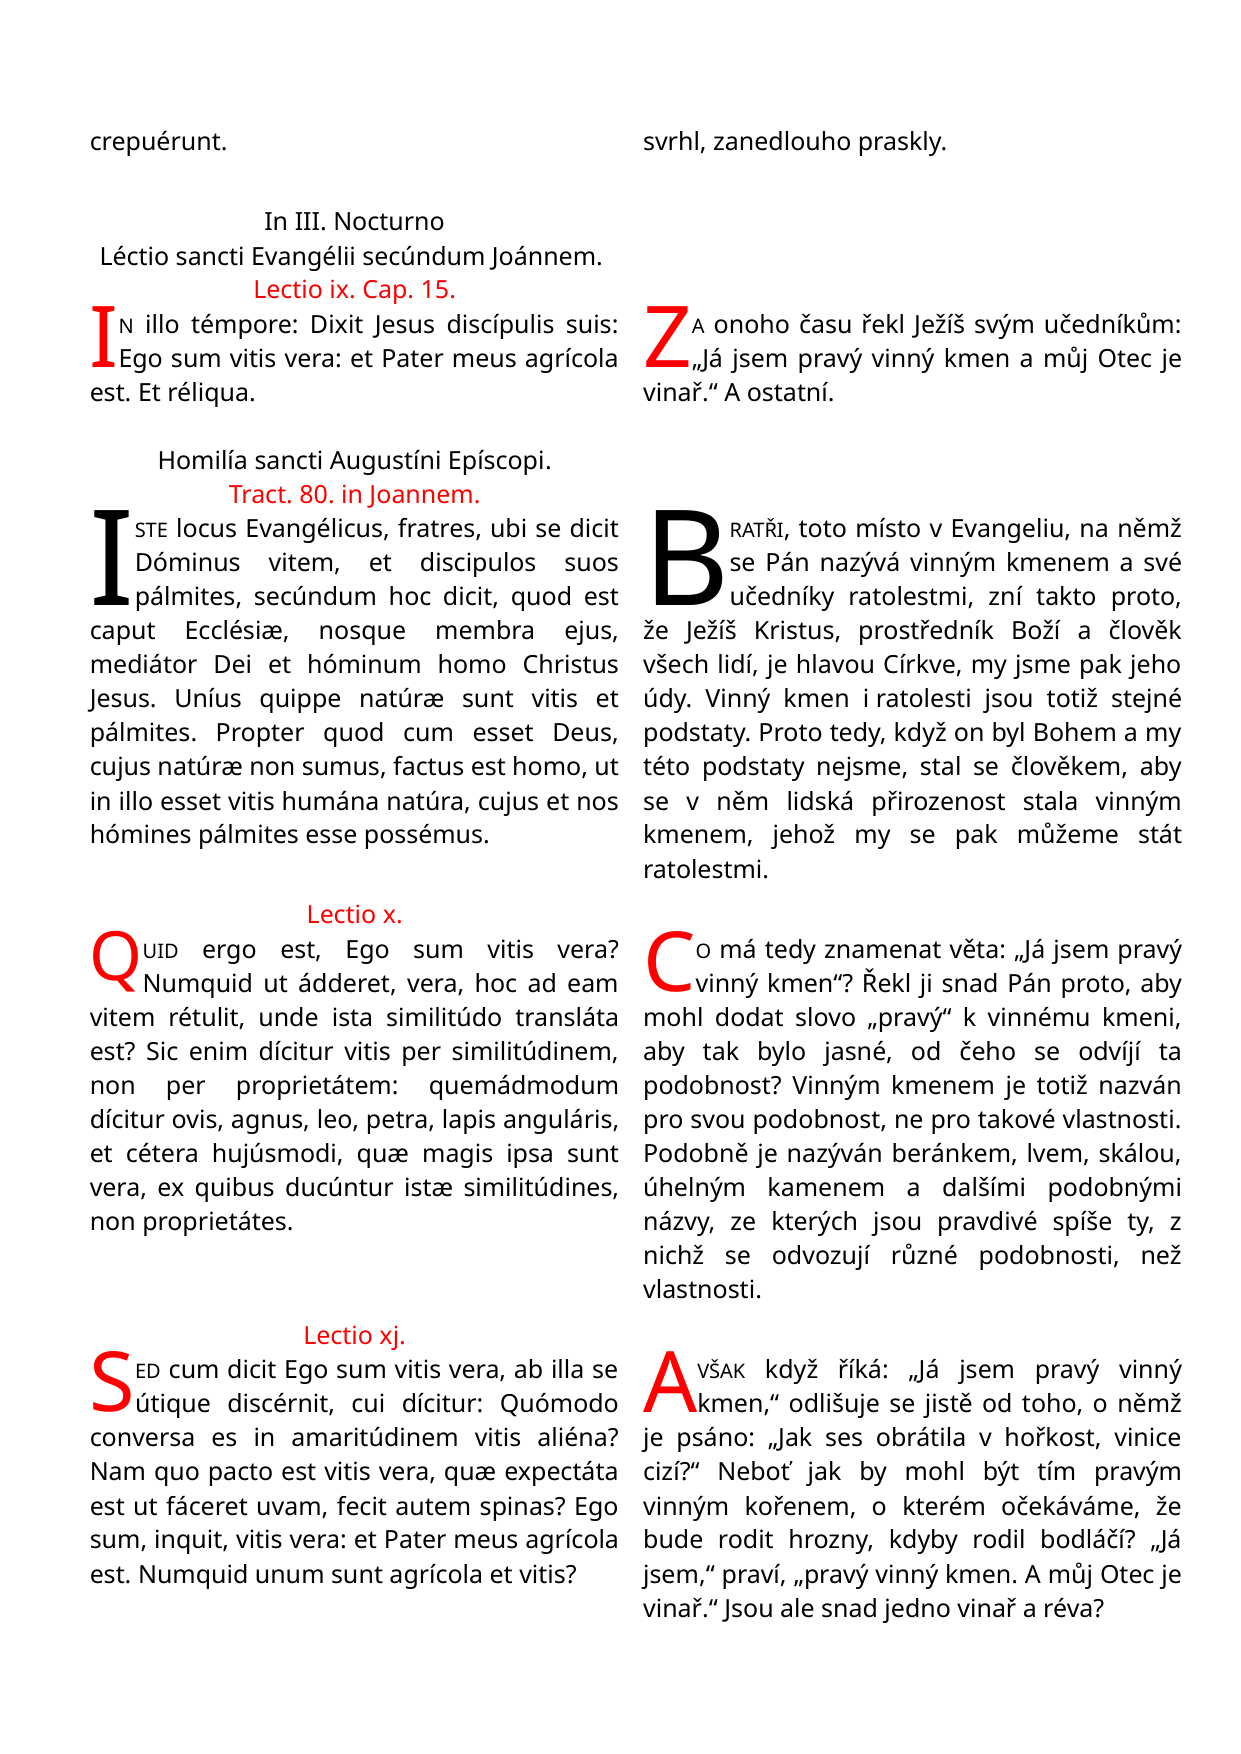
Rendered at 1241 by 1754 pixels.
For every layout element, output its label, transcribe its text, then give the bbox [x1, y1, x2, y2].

table_cell crepuérunt. [78, 118, 631, 198]
table_cell Avšak když říká: „Já jsem pravý vinný kmen,“ odlišuje se jistě od toho, o němž je psáno: „Jak ses obrátila v hořkost, vinice cizí?“ Neboť jak by mohl být tím pravým vinným kořenem, o kterém očekáváme, že bude rodit hrozny, kdyby rodil bodláčí? „Já jsem,“ praví, „pravý vinný kmen. A můj Otec je vinař.“ Jsou ale snad jedno vinař a réva? [631, 1312, 1194, 1630]
table_cell In III. Nocturno Léctio sancti Evangélii secúndum Joánnem. Lectio ix. Cap. 15. In illo témpore: Dixit Jesus discípulis suis: Ego sum vitis vera: et Pater meus agrícola est. Et réliqua. Homilía sancti Augustíni Epíscopi. Tract. 80. in Joannem. Iste locus Evangélicus, fratres, ubi se dicit Dóminus vitem, et discipulos suos pálmites, secúndum hoc dicit, quod est caput Ecclésiæ, nosque membra ejus, mediátor Dei et hóminum homo Christus Jesus. Uníus quippe natúræ sunt vitis et pálmites. Propter quod cum esset Deus, cujus natúræ non sumus, factus est homo, ut in illo esset vitis humána natúra, cujus et nos hómines pálmites esse possémus. [78, 198, 631, 891]
table_cell Co má tedy znamenat věta: „Já jsem pravý vinný kmen“? Řekl ji snad Pán proto, aby mohl dodat slovo „pravý“ k vinnému kmeni, aby tak bylo jasné, od čeho se odvíjí ta podobnost? Vinným kmenem je totiž nazván pro svou podobnost, ne pro takové vlastnosti. Podobně je nazýván beránkem, lvem, skálou, úhelným kamenem a dalšími podobnými názvy, ze kterých jsou pravdivé spíše ty, z nichž se odvozují různé podobnosti, než vlastnosti. [631, 891, 1194, 1312]
table_cell svrhl, zanedlouho praskly. [631, 118, 1194, 198]
table_cell Lectio x. Quid ergo est, Ego sum vitis vera? Numquid ut ádderet, vera, hoc ad eam vitem rétulit, unde ista similitúdo transláta est? Sic enim dícitur vitis per similitúdinem, non per proprietátem: quemádmodum dícitur ovis, agnus, leo, petra, lapis anguláris, et cétera hujúsmodi, quæ magis ipsa sunt vera, ex quibus ducúntur istæ similitúdines, non proprietátes. [78, 891, 631, 1312]
table_cell Za onoho času řekl Ježíš svým učedníkům: „Já jsem pravý vinný kmen a můj Otec je vinař.“ A ostatní. Bratři, toto místo v Evangeliu, na němž se Pán nazývá vinným kmenem a své učedníky ratolestmi, zní takto proto, že Ježíš Kristus, prostředník Boží a člověk všech lidí, je hlavou Církve, my jsme pak jeho údy. Vinný kmen i ratolesti jsou totiž stejné podstaty. Proto tedy, když on byl Bohem a my této podstaty nejsme, stal se člověkem, aby se v něm lidská přirozenost stala vinným kmenem, jehož my se pak můžeme stát ratolestmi. [631, 198, 1194, 891]
table_cell Lectio xj. Sed cum dicit Ego sum vitis vera, ab illa se útique discérnit, cui dícitur: Quómodo conversa es in amaritúdinem vitis aliéna? Nam quo pacto est vitis vera, quæ expectáta est ut fáceret uvam, fecit autem spinas? Ego sum, inquit, vitis vera: et Pater meus agrícola est. Numquid unum sunt agrícola et vitis? [78, 1312, 631, 1630]
